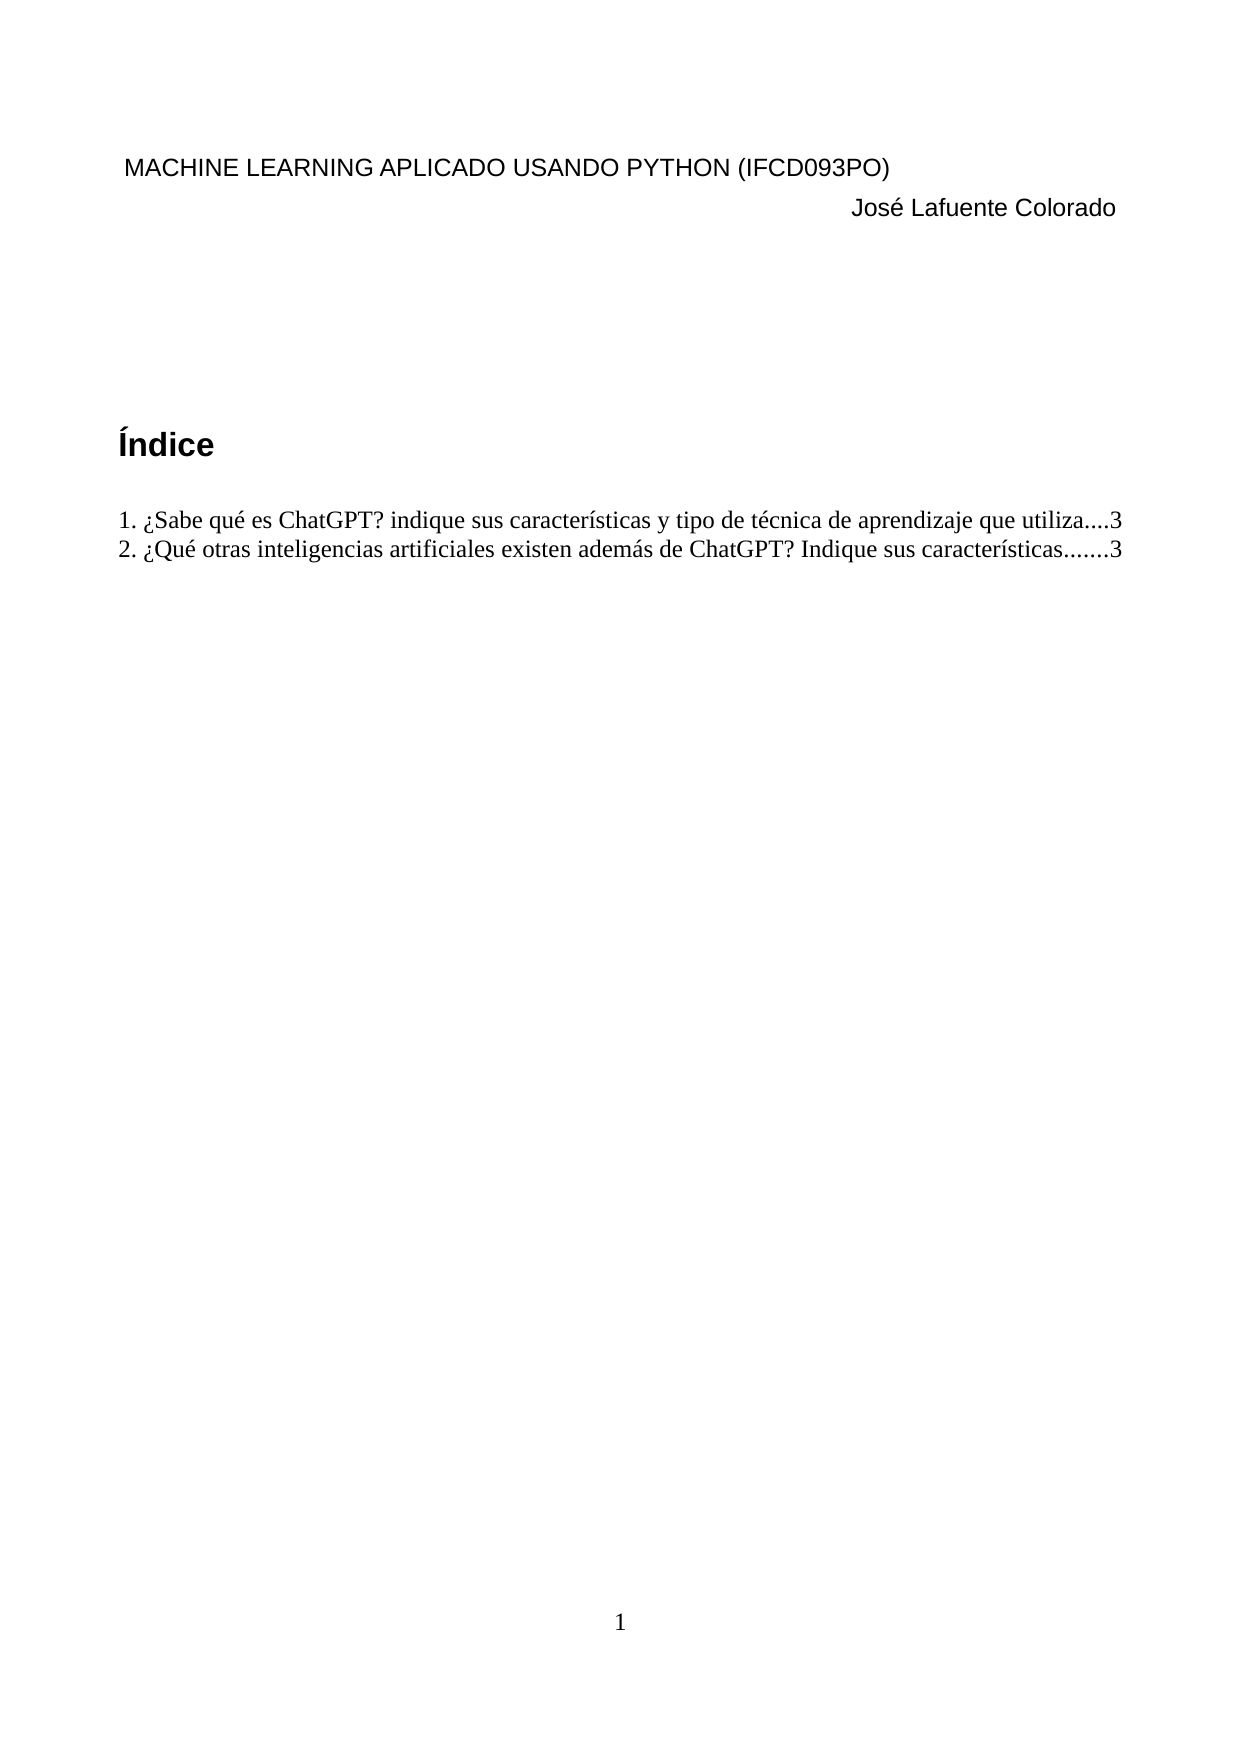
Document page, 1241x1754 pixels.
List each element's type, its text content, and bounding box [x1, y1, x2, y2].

text 1. ¿Sabe qué es ChatGPT? indique sus características y tipo de técnica de aprendizaje que utiliza. 3 [118, 505, 1122, 534]
text 2. ¿Qué otras inteligencias artificiales existen además de ChatGPT? Indique sus características. 3 [118, 534, 1122, 563]
subtitle Índice [118, 426, 1122, 464]
